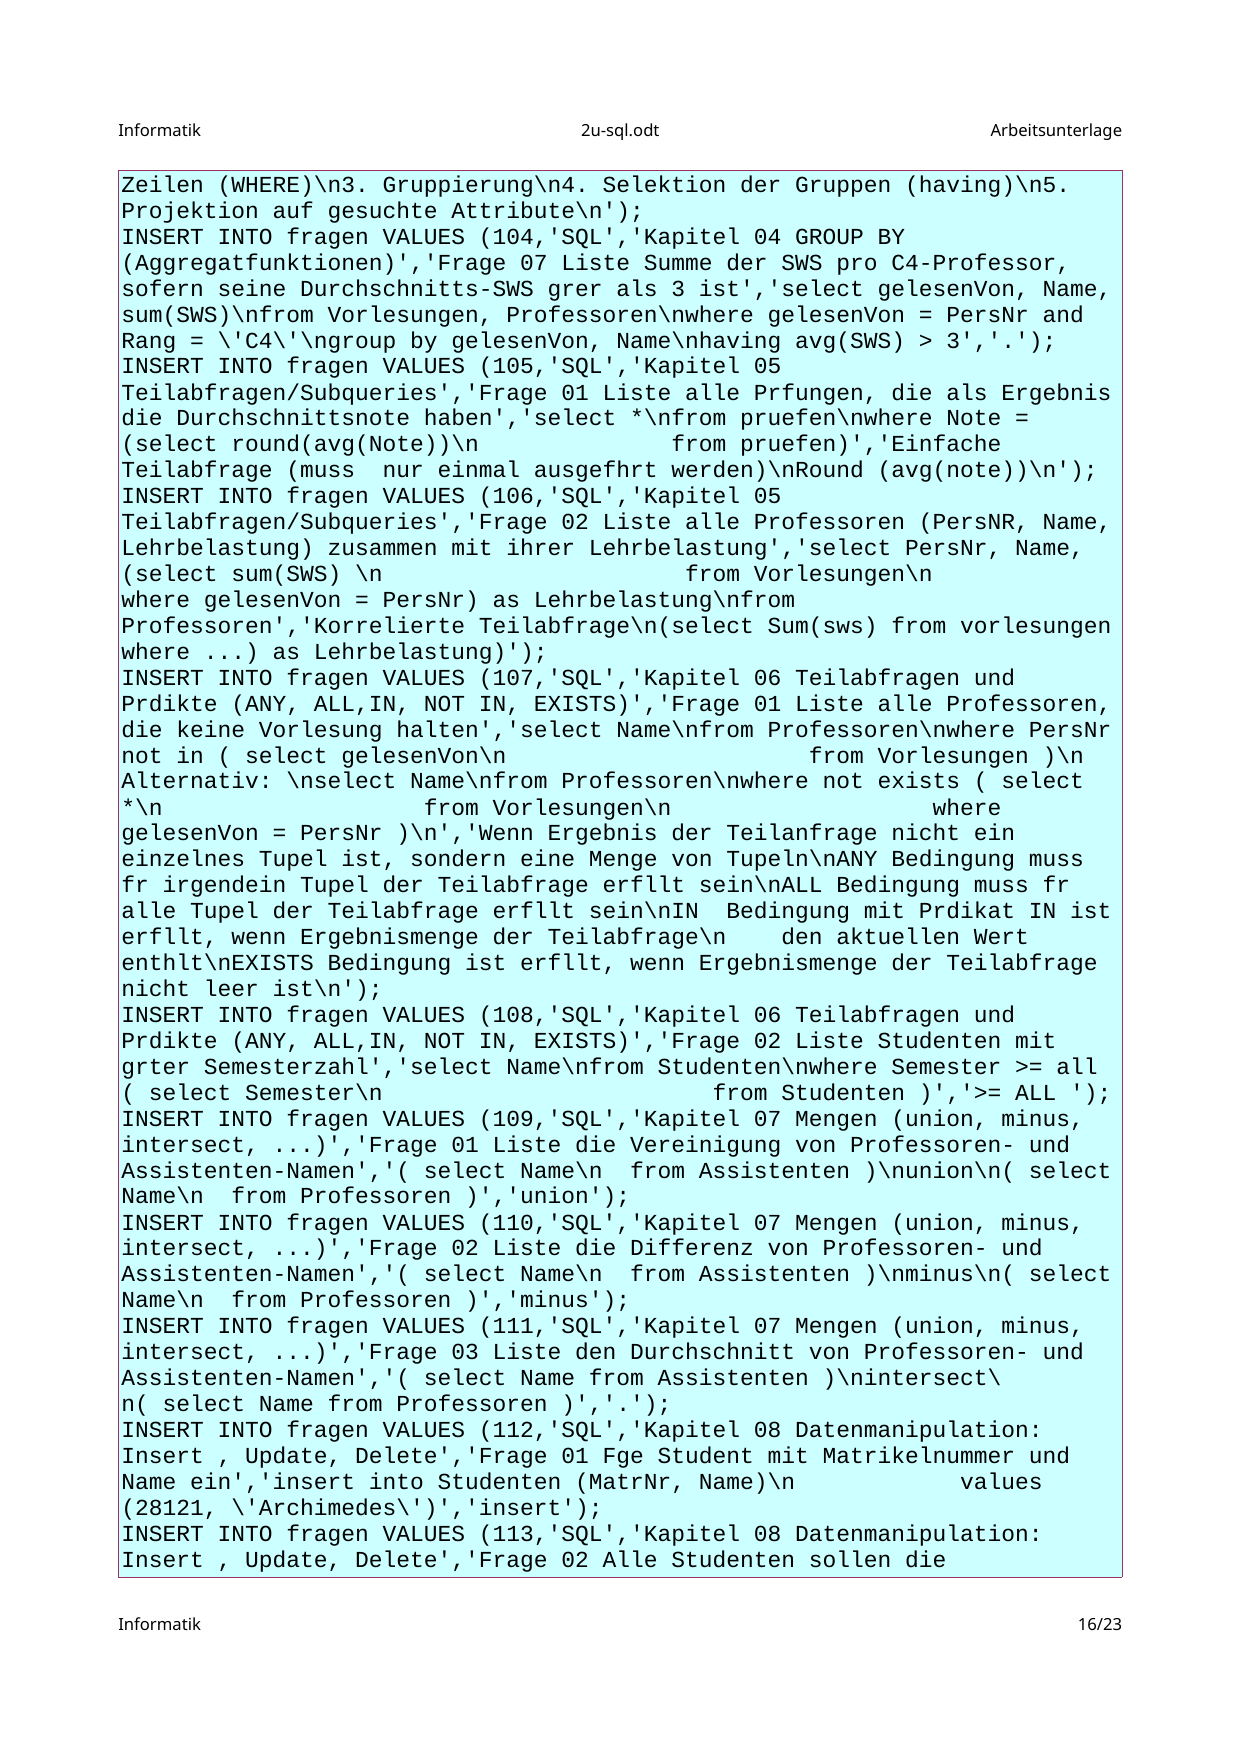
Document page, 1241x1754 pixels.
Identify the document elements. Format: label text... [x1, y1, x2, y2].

text INSERT INTO fragen VALUES (106,'SQL','Kapitel 05 Teilabfragen/Subqueries','Frage 02 Liste alle Professoren (PersNR, Name, Lehrbelastung) zusammen mit ihrer Lehrbelastung','select PersNr, Name, (select sum(SWS) \n from Vorlesungen\n where gelesenVon = PersNr) as Lehrbelastung\nfrom Professoren','Korrelierte Teilabfrage\n(select Sum(sws) from vorlesungen where ...) as Lehrbelastung)'); [119, 482, 1122, 663]
text Zeilen (WHERE)\n3. Gruppierung\n4. Selektion der Gruppen (having)\n5. Projektion auf gesuchte Attribute\n'); [119, 171, 1122, 222]
text INSERT INTO fragen VALUES (109,'SQL','Kapitel 07 Mengen (union, minus, intersect, ...)','Frage 01 Liste die Vereinigung von Professoren- und Assistenten-Namen','( select Name\n from Assistenten )\nunion\n( select Name\n from Professoren )','union'); [119, 1104, 1122, 1208]
text INSERT INTO fragen VALUES (105,'SQL','Kapitel 05 Teilabfragen/Subqueries','Frage 01 Liste alle Prfungen, die als Ergebnis die Durchschnittsnote haben','select *\nfrom pruefen\nwhere Note = (select round(avg(Note))\n from pruefen)','Einfache Teilabfrage (muss nur einmal ausgefhrt werden)\nRound (avg(note))\n'); [119, 352, 1122, 482]
text INSERT INTO fragen VALUES (108,'SQL','Kapitel 06 Teilabfragen und Prdikte (ANY, ALL,IN, NOT IN, EXISTS)','Frage 02 Liste Studenten mit grter Semesterzahl','select Name\nfrom Studenten\nwhere Semester >= all ( select Semester\n from Studenten )','>= ALL '); [119, 1000, 1122, 1104]
text INSERT INTO fragen VALUES (111,'SQL','Kapitel 07 Mengen (union, minus, intersect, ...)','Frage 03 Liste den Durchschnitt von Professoren- und Assistenten-Namen','( select Name from Assistenten )\nintersect\n( select Name from Professoren )','.'); [119, 1312, 1122, 1415]
text INSERT INTO fragen VALUES (113,'SQL','Kapitel 08 Datenmanipulation: Insert , Update, Delete','Frage 02 Alle Studenten sollen die [119, 1519, 1122, 1577]
text INSERT INTO fragen VALUES (107,'SQL','Kapitel 06 Teilabfragen und Prdikte (ANY, ALL,IN, NOT IN, EXISTS)','Frage 01 Liste alle Professoren, die keine Vorlesung halten','select Name\nfrom Professoren\nwhere PersNr not in ( select gelesenVon\n from Vorlesungen )\n Alternativ: \nselect Name\nfrom Professoren\nwhere not exists ( select *\n from Vorlesungen\n where gelesenVon = PersNr )\n','Wenn Ergebnis der Teilanfrage nicht ein einzelnes Tupel ist, sondern eine Menge von Tupeln\nANY Bedingung muss fr irgendein Tupel der Teilabfrage erfllt sein\nALL Bedingung muss fr alle Tupel der Teilabfrage erfllt sein\nIN Bedingung mit Prdikat IN ist erfllt, wenn Ergebnismenge der Teilabfrage\n den aktuellen Wert enthlt\nEXISTS Bedingung ist erfllt, wenn Ergebnismenge der Teilabfrage nicht leer ist\n'); [119, 663, 1122, 1000]
text INSERT INTO fragen VALUES (104,'SQL','Kapitel 04 GROUP BY (Aggregatfunktionen)','Frage 07 Liste Summe der SWS pro C4-Professor, sofern seine Durchschnitts-SWS grer als 3 ist','select gelesenVon, Name, sum(SWS)\nfrom Vorlesungen, Professoren\nwhere gelesenVon = PersNr and Rang = \'C4\'\ngroup by gelesenVon, Name\nhaving avg(SWS) > 3','.'); [119, 222, 1122, 352]
text INSERT INTO fragen VALUES (110,'SQL','Kapitel 07 Mengen (union, minus, intersect, ...)','Frage 02 Liste die Differenz von Professoren- und Assistenten-Namen','( select Name\n from Assistenten )\nminus\n( select Name\n from Professoren )','minus'); [119, 1208, 1122, 1312]
text INSERT INTO fragen VALUES (112,'SQL','Kapitel 08 Datenmanipulation: Insert , Update, Delete','Frage 01 Fge Student mit Matrikelnummer und Name ein','insert into Studenten (MatrNr, Name)\n values (28121, \'Archimedes\')','insert'); [119, 1415, 1122, 1519]
